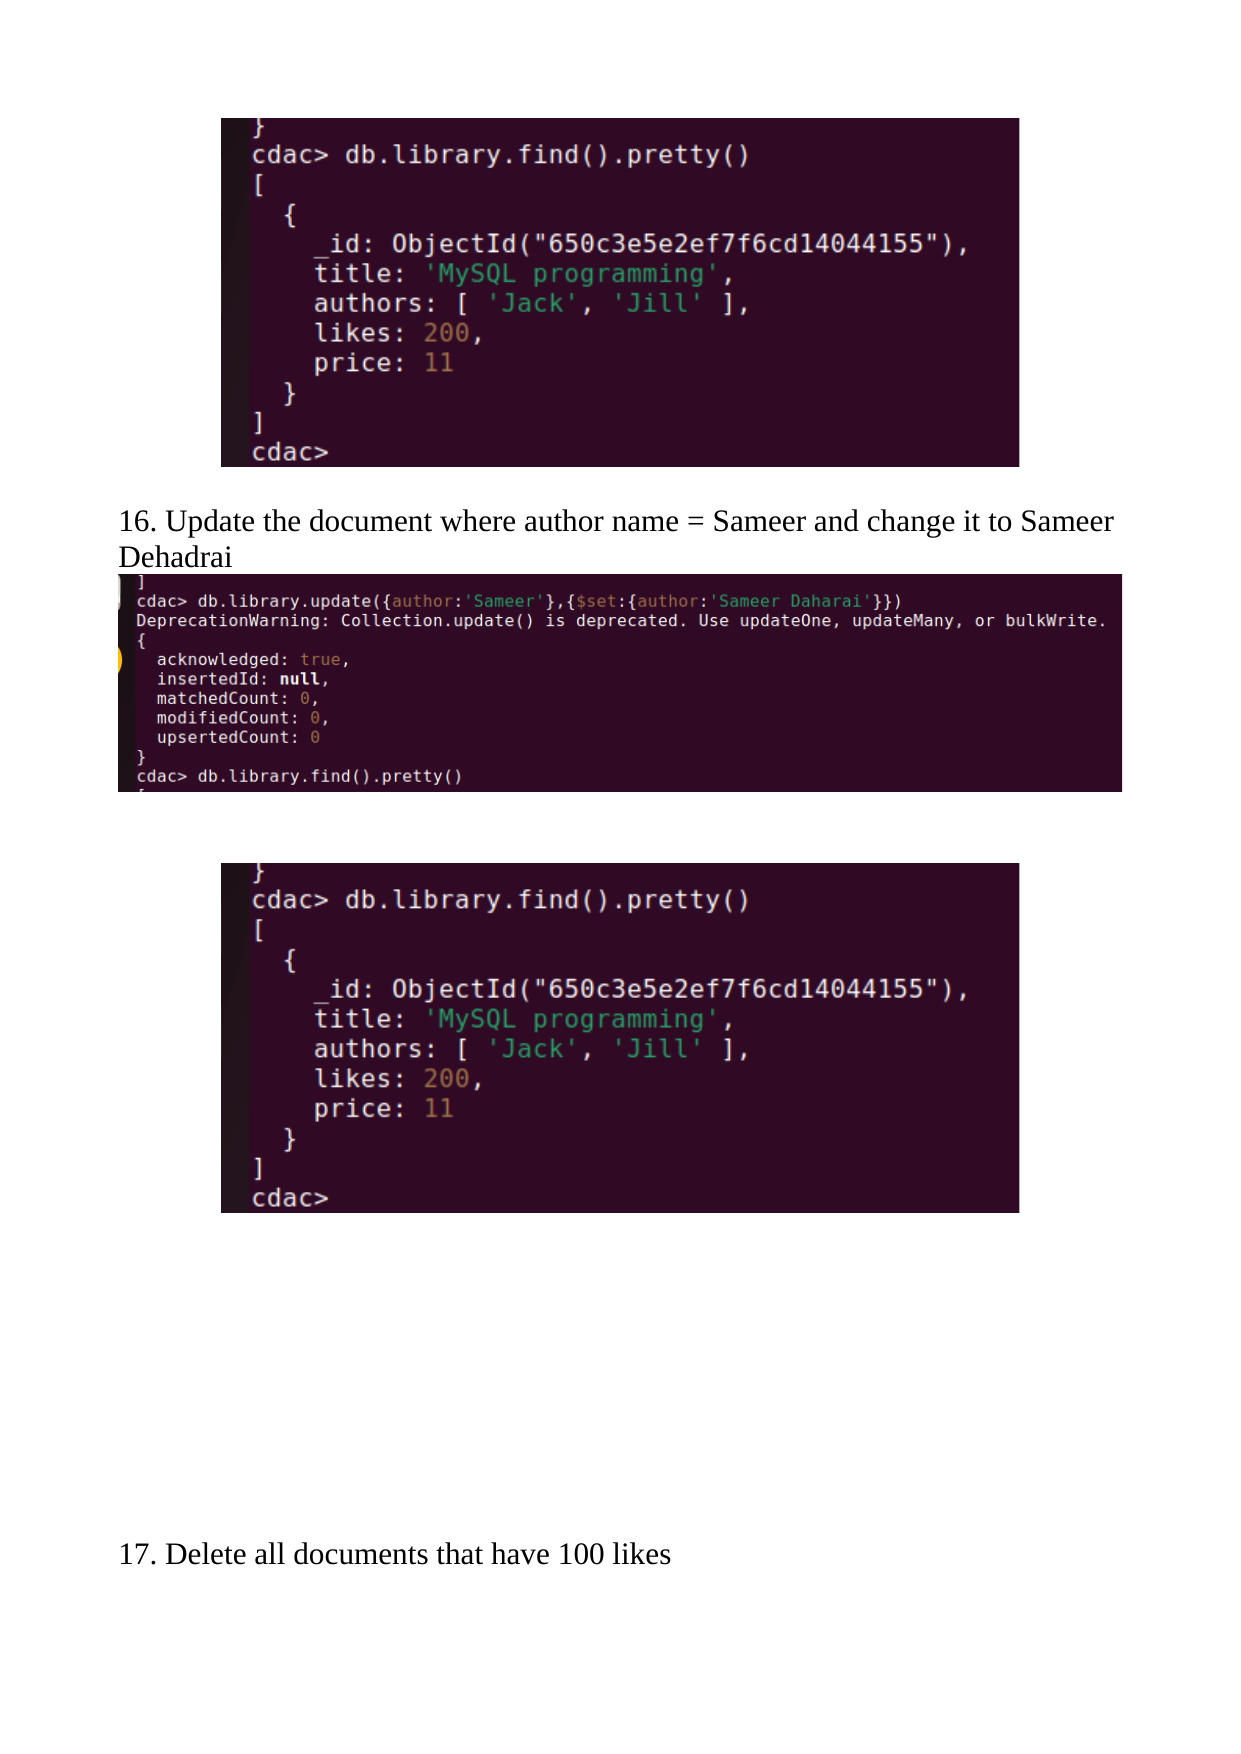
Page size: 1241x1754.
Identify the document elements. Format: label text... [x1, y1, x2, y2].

picture [118, 574, 1123, 792]
picture [221, 863, 1020, 1213]
picture [221, 118, 1020, 467]
text 17. Delete all documents that have 100 likes [118, 1536, 1122, 1572]
text 16. Update the document where author name = Sameer and change it to Sameer Dehadrai [118, 502, 1122, 574]
